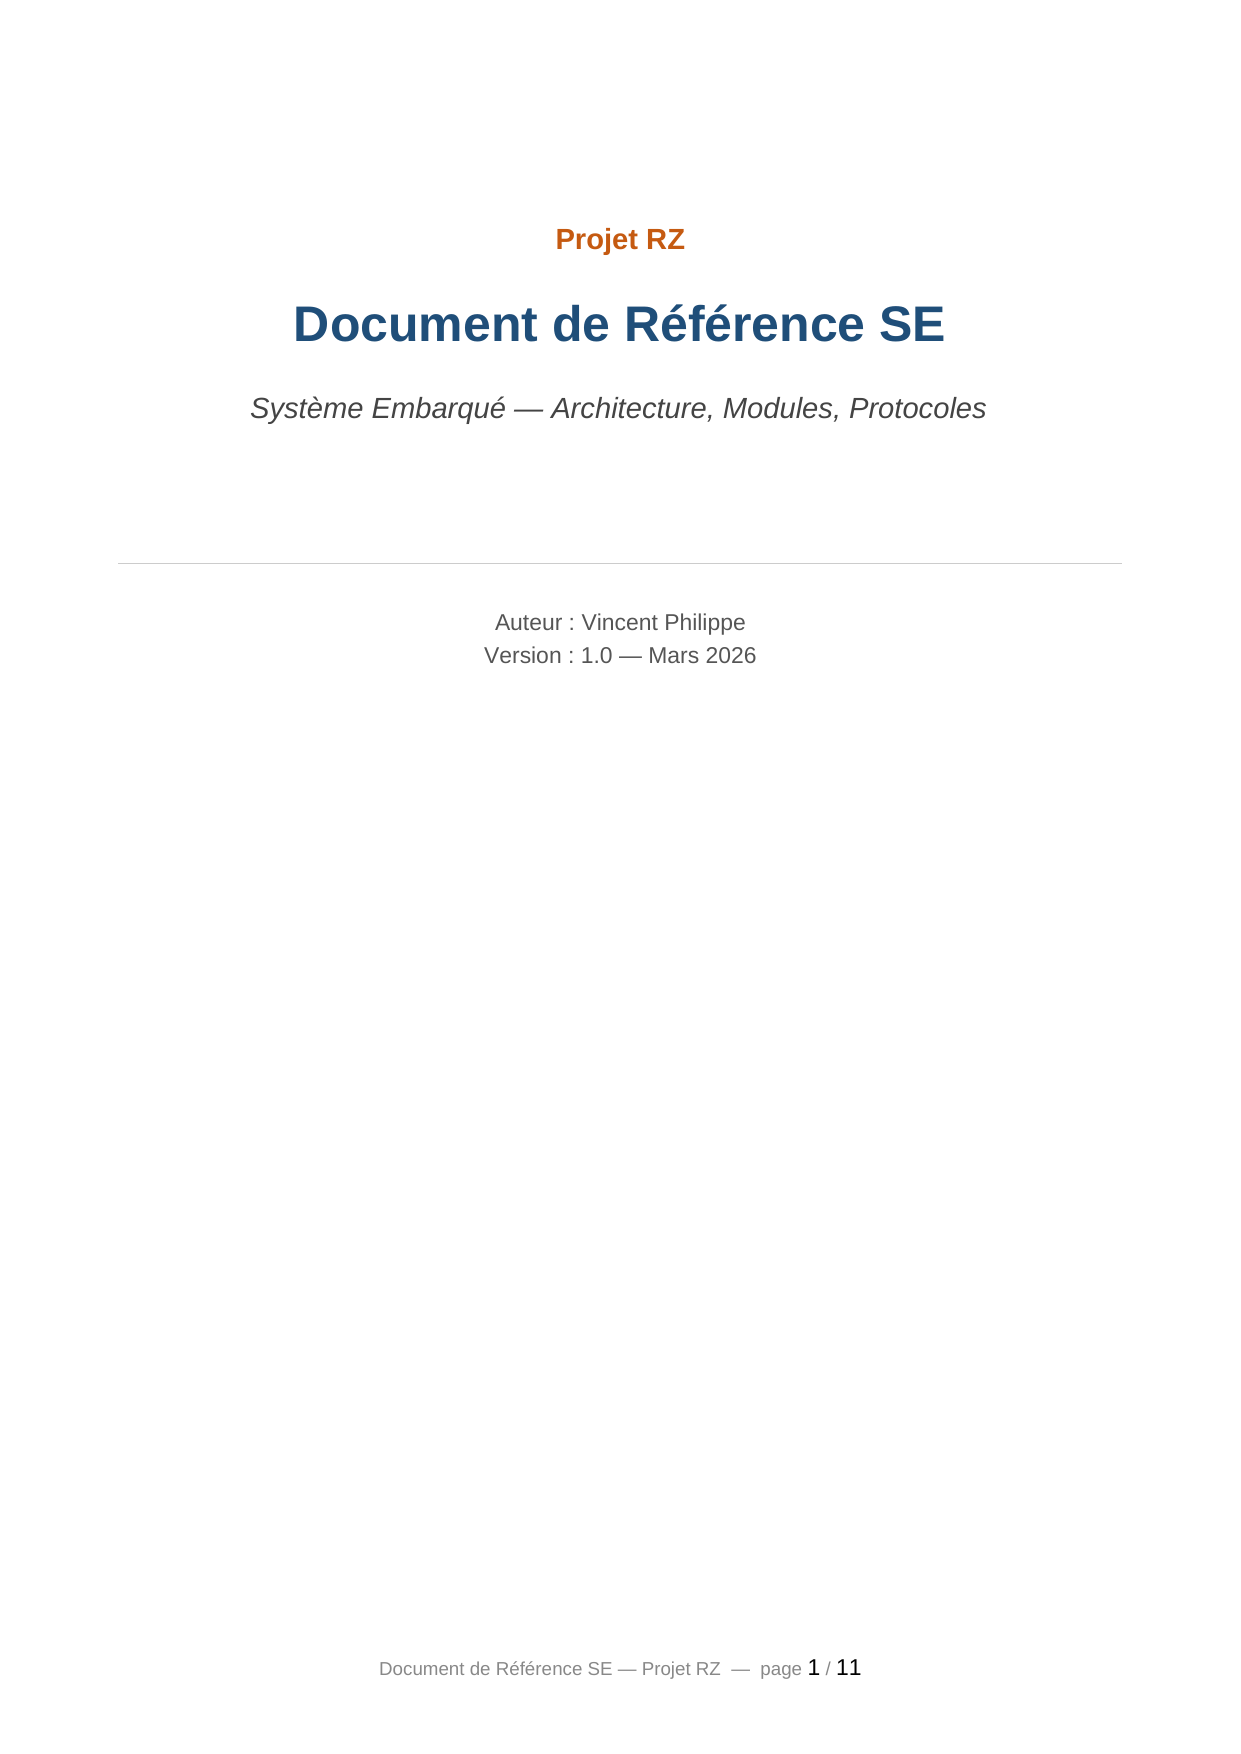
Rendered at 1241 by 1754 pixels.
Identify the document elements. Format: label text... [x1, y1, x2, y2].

text Version : 1.0 — Mars 2026 [118, 642, 1122, 668]
text Auteur : Vincent Philippe [118, 609, 1122, 636]
text Projet RZ [118, 222, 1122, 256]
text Système Embarqué — Architecture, Modules, Protocoles [118, 391, 1122, 424]
text Document de Référence SE [118, 294, 1122, 352]
